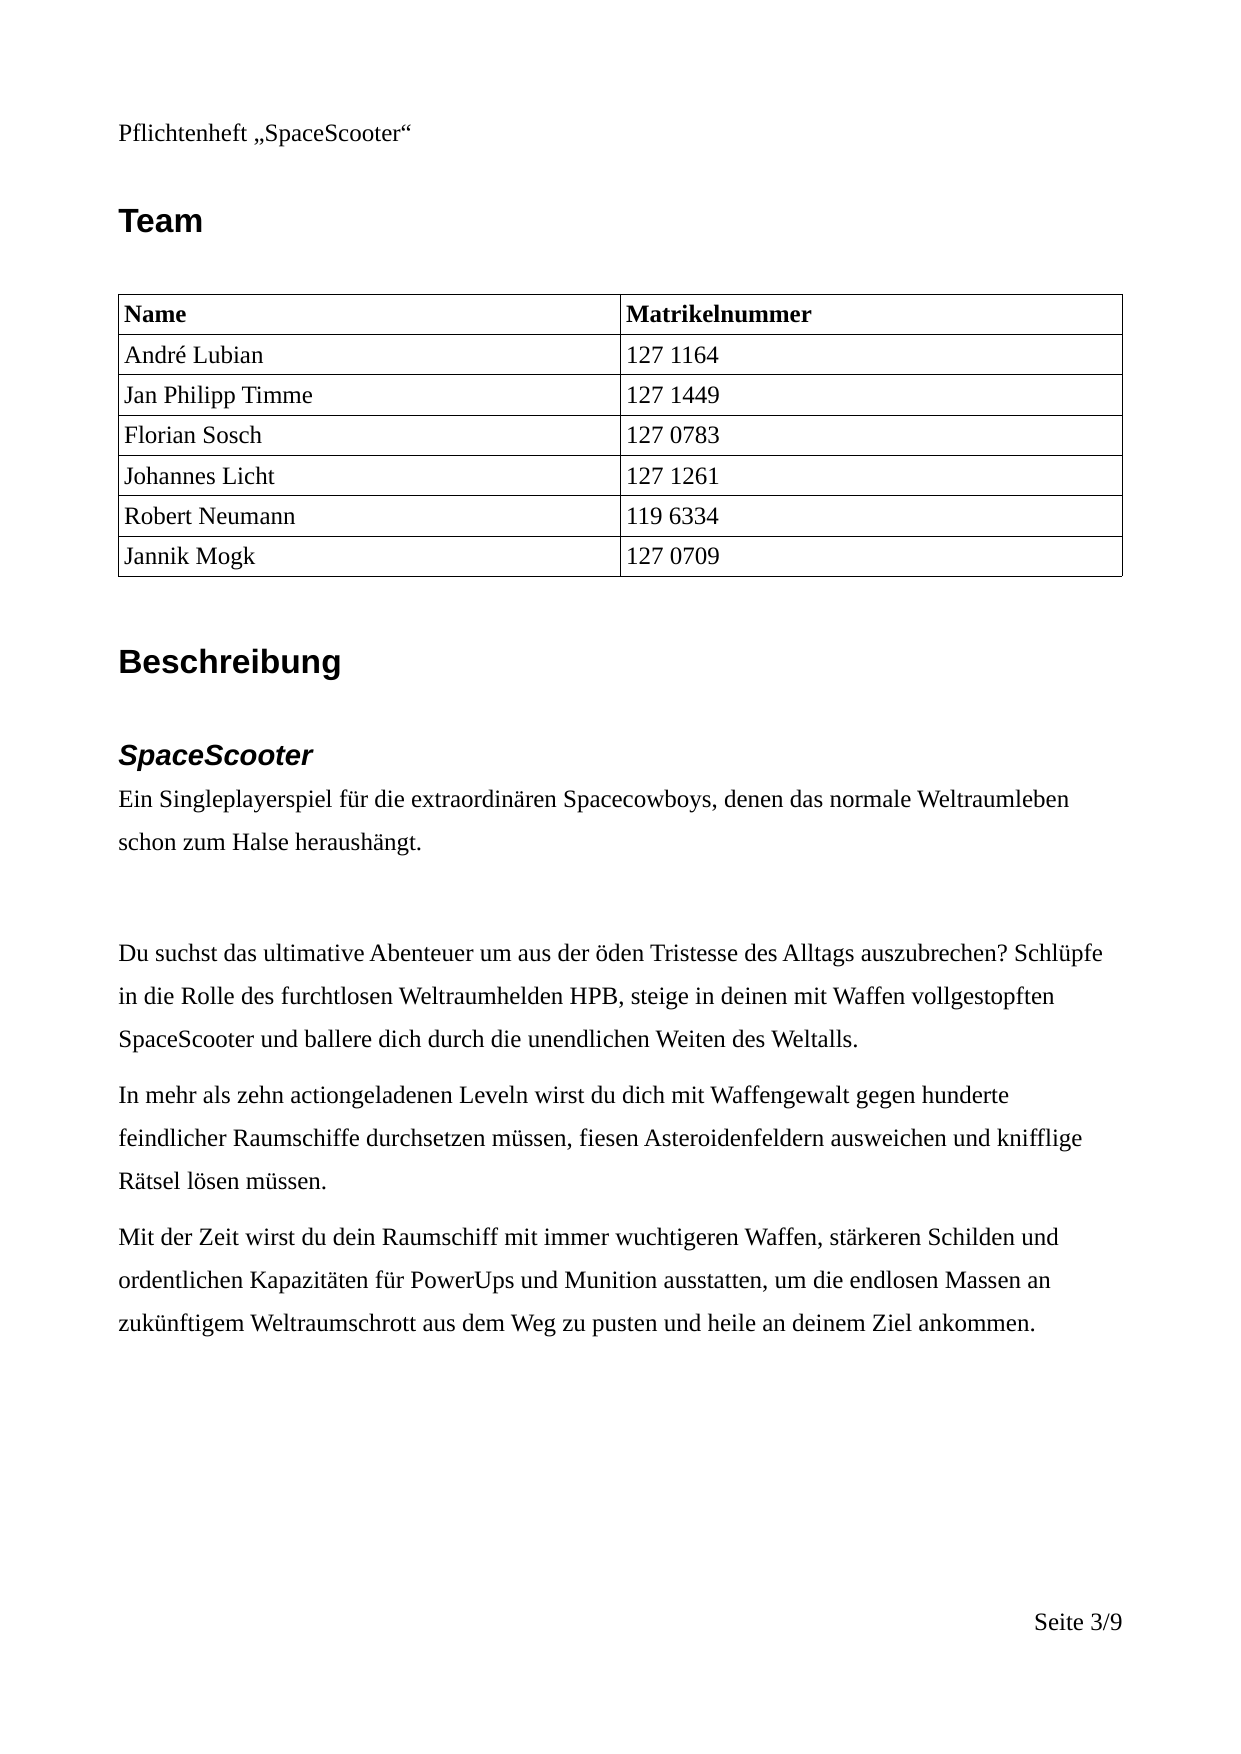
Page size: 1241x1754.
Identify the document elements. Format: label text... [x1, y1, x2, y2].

text In mehr als zehn actiongeladenen Leveln wirst du dich mit Waffengewalt gegen hunderte feindlicher Raumschiffe durchsetzen müssen, fiesen Asteroidenfeldern ausweichen und knifflige Rätsel lösen müssen. [118, 1080, 1122, 1195]
table_cell 127 1261 [621, 456, 1122, 495]
table_cell 127 0709 [621, 537, 1122, 576]
table_cell André Lubian [119, 335, 620, 374]
table_cell 127 1449 [621, 375, 1122, 415]
subtitle SpaceScooter [118, 738, 1122, 771]
text Du suchst das ultimative Abenteuer um aus der öden Tristesse des Alltags auszubrechen? Schlüpfe in die Rolle des furchtlosen Weltraumhelden HPB, steige in deinen mit Waffen vollgestopften SpaceScooter und ballere dich durch die unendlichen Weiten des Weltalls. [118, 938, 1122, 1053]
subtitle Beschreibung [118, 642, 1122, 681]
table_cell Johannes Licht [119, 456, 620, 495]
table_header Matrikelnummer [621, 295, 1122, 334]
text Ein Singleplayerspiel für die extraordinären Spacecowboys, denen das normale Weltraumleben schon zum Halse heraushängt. [118, 784, 1122, 856]
table_cell 127 1164 [621, 335, 1122, 374]
table_cell Jannik Mogk [119, 537, 620, 576]
table_cell 127 0783 [621, 416, 1122, 455]
subtitle Team [118, 201, 1122, 240]
table_header Name [119, 295, 620, 334]
table_cell Robert Neumann [119, 496, 620, 536]
text Mit der Zeit wirst du dein Raumschiff mit immer wuchtigeren Waffen, stärkeren Schilden und ordentlichen Kapazitäten für PowerUps und Munition ausstatten, um die endlosen Massen an zukünftigem Weltraumschrott aus dem Weg zu pusten und heile an deinem Ziel ankommen. [118, 1222, 1122, 1337]
table_cell Jan Philipp Timme [119, 375, 620, 415]
table_cell 119 6334 [621, 496, 1122, 536]
table_cell Florian Sosch [119, 416, 620, 455]
